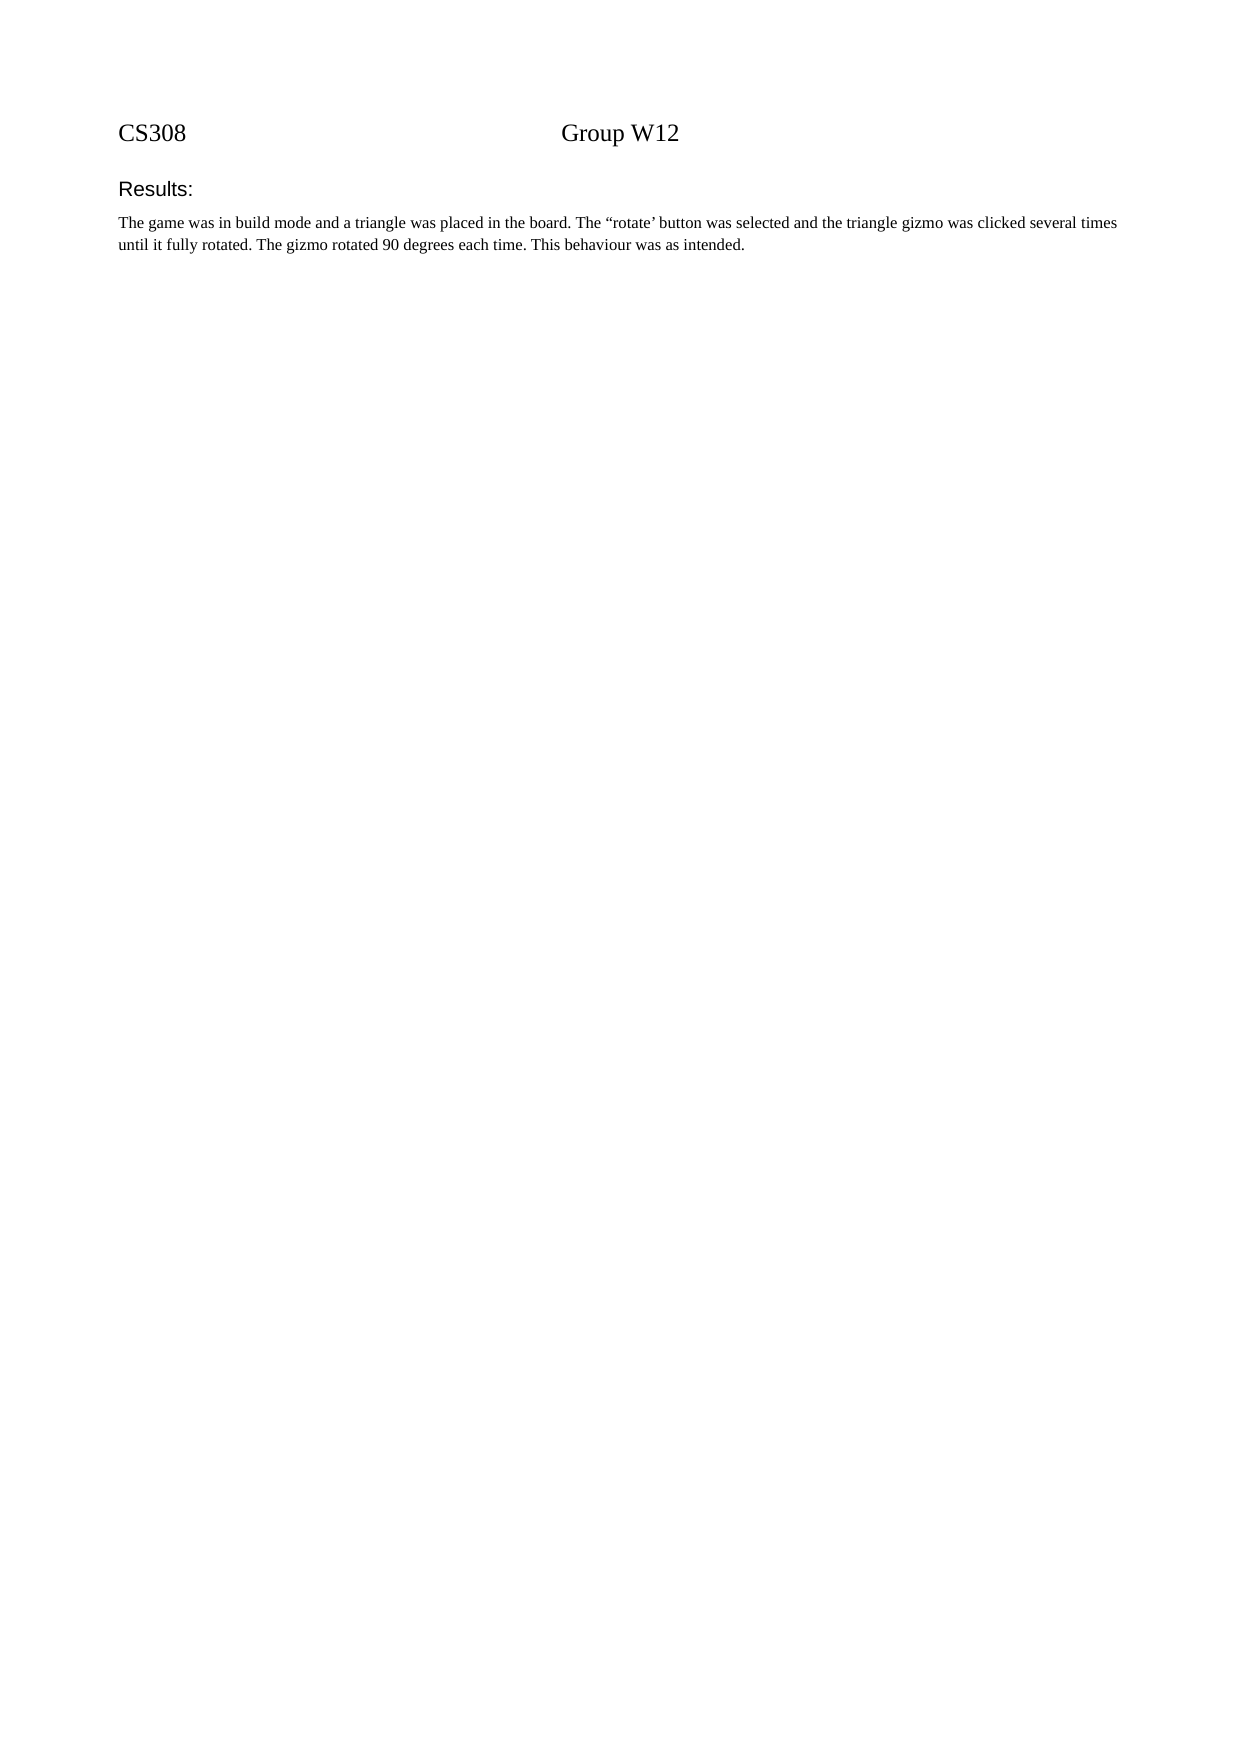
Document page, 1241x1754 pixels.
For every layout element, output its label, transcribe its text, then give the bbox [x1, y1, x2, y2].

text Results: [118, 176, 1122, 200]
text The game was in build mode and a triangle was placed in the board. The “rotate’ button was selected and the triangle gizmo was clicked several times until it fully rotated. The gizmo rotated 90 degrees each time. This behaviour was as intended. [118, 213, 1122, 254]
